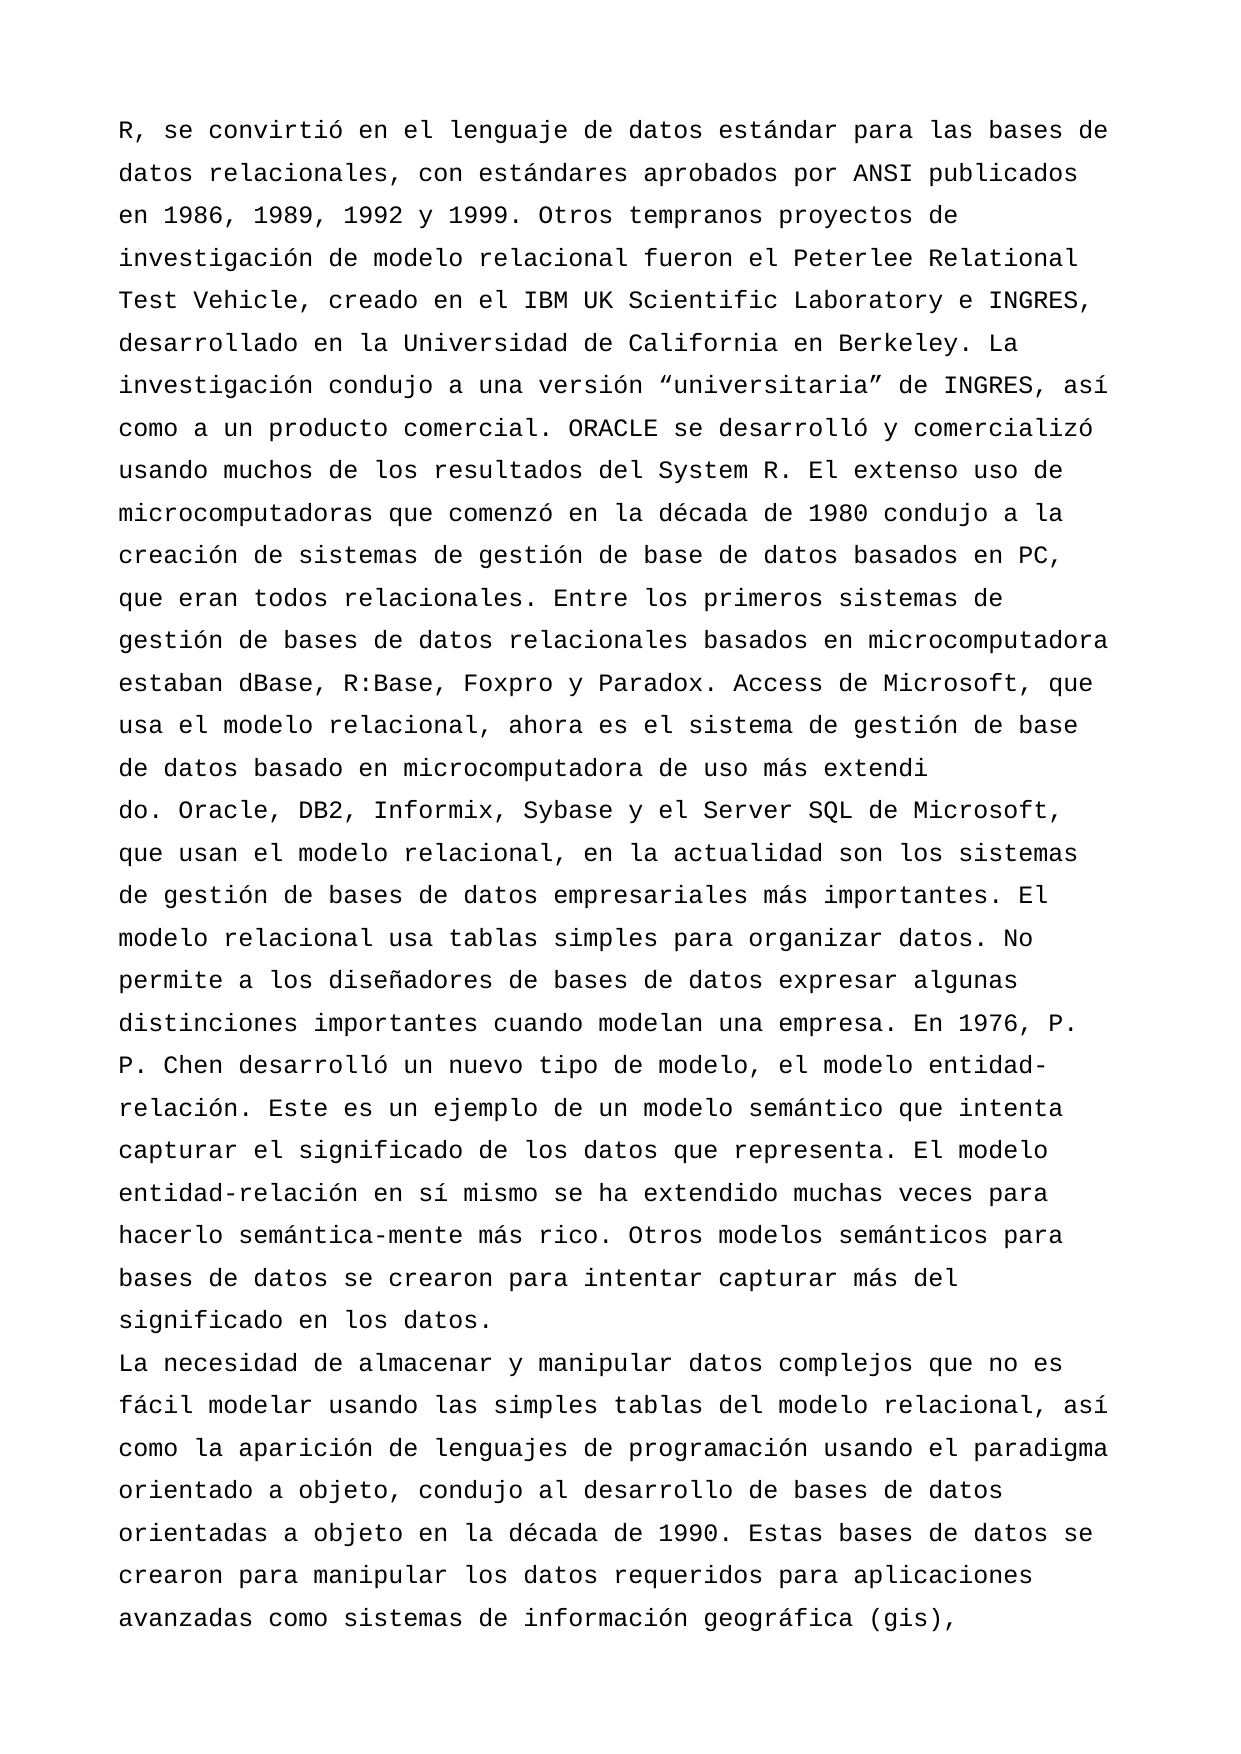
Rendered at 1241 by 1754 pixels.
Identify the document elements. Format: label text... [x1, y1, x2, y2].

text do. Oracle, DB2, Informix, Sybase y el Server SQL de Microsoft, que usan el modelo relacional, en la actualidad son los sistemas de gestión de bases de datos empresariales más importantes. El modelo relacional usa tablas simples para organizar datos. No permite a los diseñadores de bases de datos expresar algunas distinciones importantes cuando modelan una empresa. En 1976, P. P. Chen desarrolló un nuevo tipo de modelo, el modelo entidad-relación. Este es un ejemplo de un modelo semántico que intenta capturar el significado de los datos que representa. El modelo entidad-relación en sí mismo se ha extendido muchas veces para hacerlo semántica-mente más rico. Otros modelos semánticos para bases de datos se crearon para intentar capturar más del significado en los datos. [118, 798, 1122, 1336]
text R, se convirtió en el lenguaje de datos estándar para las bases de datos relacionales, con estándares aprobados por ANSI publicados en 1986, 1989, 1992 y 1999. Otros tempranos proyectos de investigación de modelo relacional fueron el Peterlee Relational Test Vehicle, creado en el IBM UK Scientific Laboratory e INGRES, desarrollado en la Universidad de California en Berkeley. La investigación condujo a una versión “universitaria” de INGRES, así como a un producto comercial. ORACLE se desarrolló y comercializó usando muchos de los resultados del System R. El extenso uso de microcomputadoras que comenzó en la década de 1980 condujo a la creación de sistemas de gestión de base de datos basados en PC, que eran todos relacionales. Entre los primeros sistemas de gestión de bases de datos relacionales basados en microcomputadora estaban dBase, R:Base, Foxpro y Paradox. Access de Microsoft, que usa el modelo relacional, ahora es el sistema de gestión de base de datos basado en microcomputadora de uso más extendi­ [118, 118, 1122, 784]
text La necesidad de almacenar y manipular datos complejos que no es fácil modelar usando las simples tablas del modelo relacional, así como la aparición de lenguajes de programación usando el paradigma orientado a objeto, condujo al desarrollo de bases de datos orientadas a objeto en la década de 1990. Estas bases de datos se crearon para manipular los datos requeridos para aplicaciones avanzadas como sistemas de información geográfica (gis), [118, 1351, 1122, 1634]
